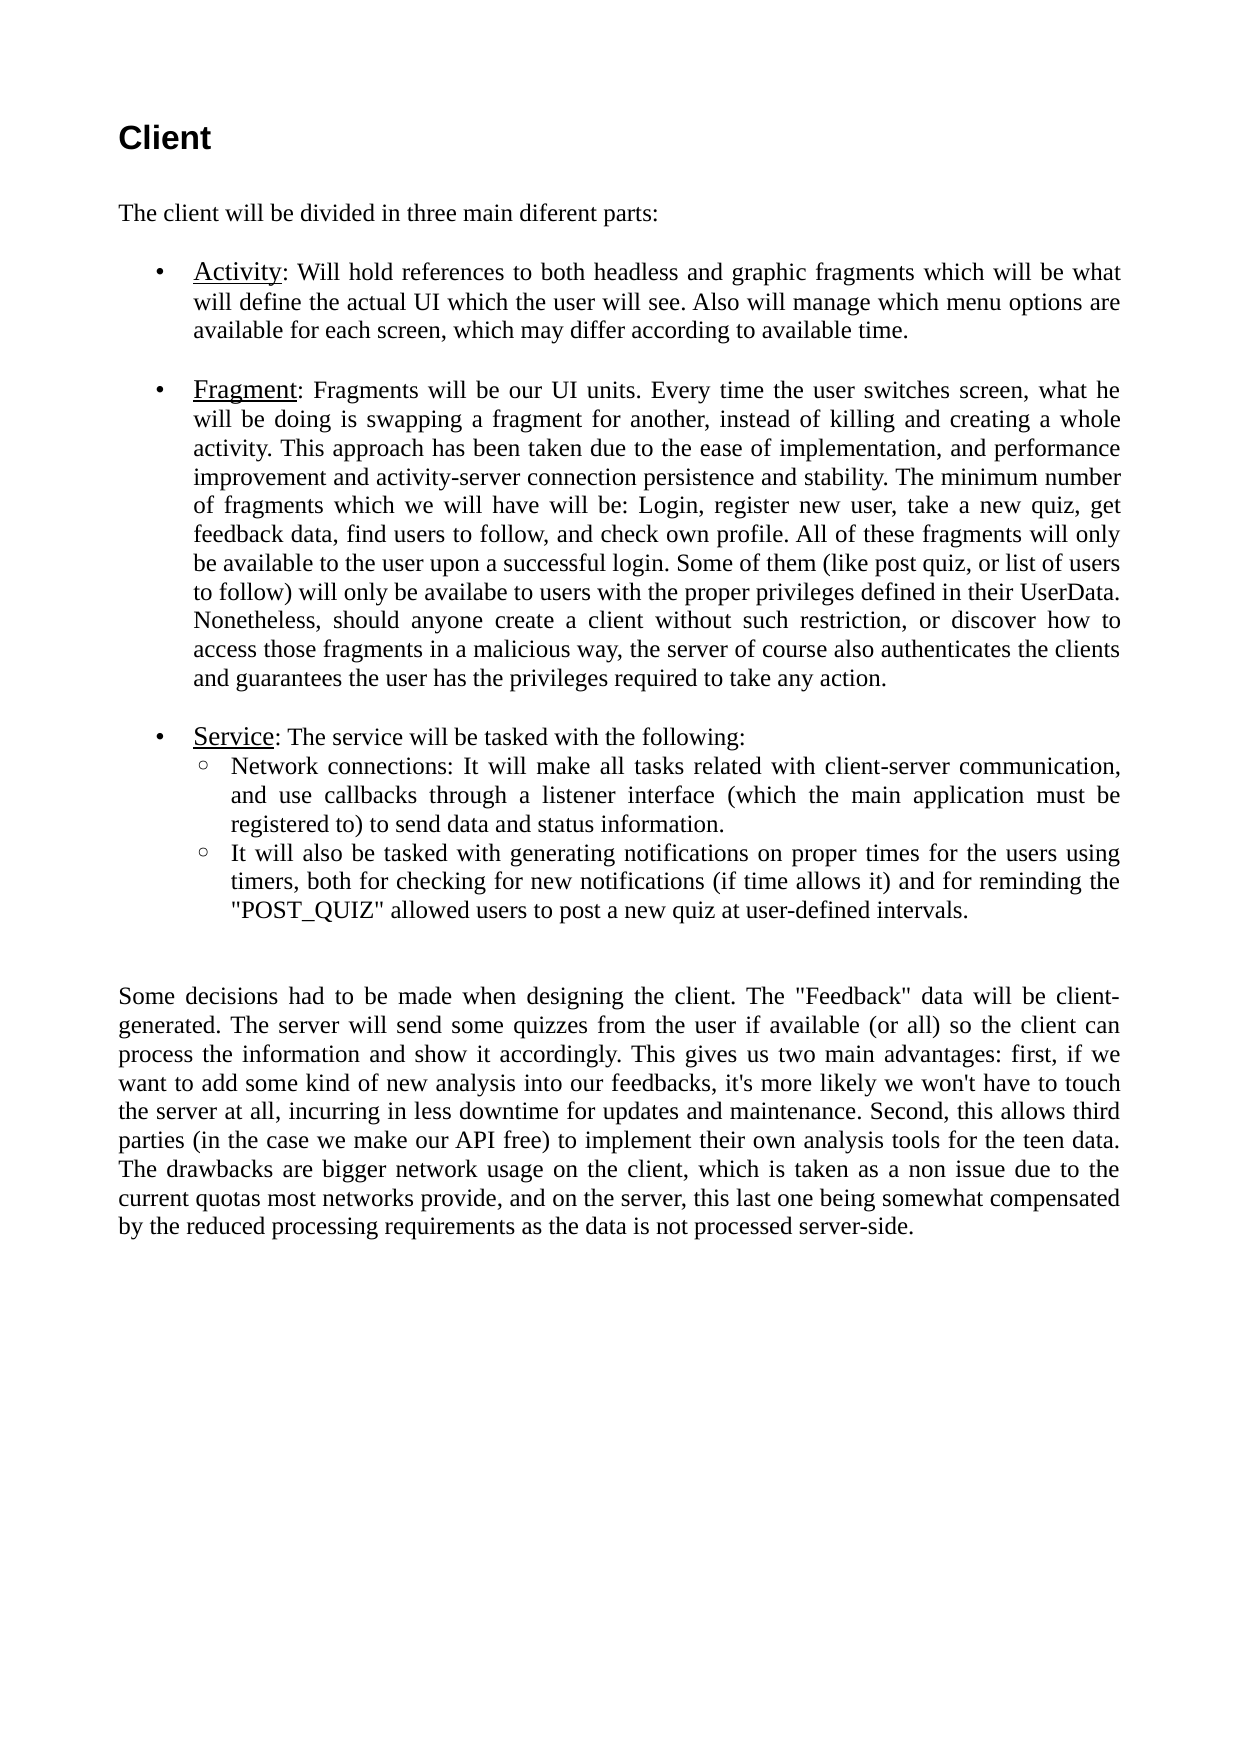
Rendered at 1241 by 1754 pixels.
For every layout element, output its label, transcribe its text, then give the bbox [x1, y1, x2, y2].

subtitle Client [118, 118, 1122, 157]
list Network connections: It will make all tasks related with client-server communication, and use callbacks through a listener interface (which the main application must be registered to) to send data and status information. [193, 751, 1122, 838]
text The client will be divided in three main diferent parts: [118, 198, 1122, 227]
list Service: The service will be tasked with the following: [156, 720, 1122, 751]
text Some decisions had to be made when designing the client. The "Feedback" data will be client-generated. The server will send some quizzes from the user if available (or all) so the client can process the information and show it accordingly. This gives us two main advantages: first, if we want to add some kind of new analysis into our feedbacks, it's more likely we won't have to touch the server at all, incurring in less downtime for updates and maintenance. Second, this allows third parties (in the case we make our API free) to implement their own analysis tools for the teen data. The drawbacks are bigger network usage on the client, which is taken as a non issue due to the current quotas most networks provide, and on the server, this last one being somewhat compensated by the reduced processing requirements as the data is not processed server-side. [118, 981, 1122, 1240]
list It will also be tasked with generating notifications on proper times for the users using timers, both for checking for new notifications (if time allows it) and for reminding the "POST_QUIZ" allowed users to post a new quiz at user-defined intervals. [193, 838, 1122, 924]
list Fragment: Fragments will be our UI units. Every time the user switches screen, what he will be doing is swapping a fragment for another, instead of killing and creating a whole activity. This approach has been taken due to the ease of implementation, and performance improvement and activity-server connection persistence and stability. The minimum number of fragments which we will have will be: Login, register new user, take a new quiz, get feedback data, find users to follow, and check own profile. All of these fragments will only be available to the user upon a successful login. Some of them (like post quiz, or list of users to follow) will only be availabe to users with the proper privileges defined in their UserData. Nonetheless, should anyone create a client without such restriction, or discover how to access those fragments in a malicious way, the server of course also authenticates the clients and guarantees the user has the privileges required to take any action. [156, 373, 1122, 692]
list Activity: Will hold references to both headless and graphic fragments which will be what will define the actual UI which the user will see. Also will manage which menu options are available for each screen, which may differ according to available time. [156, 256, 1122, 344]
